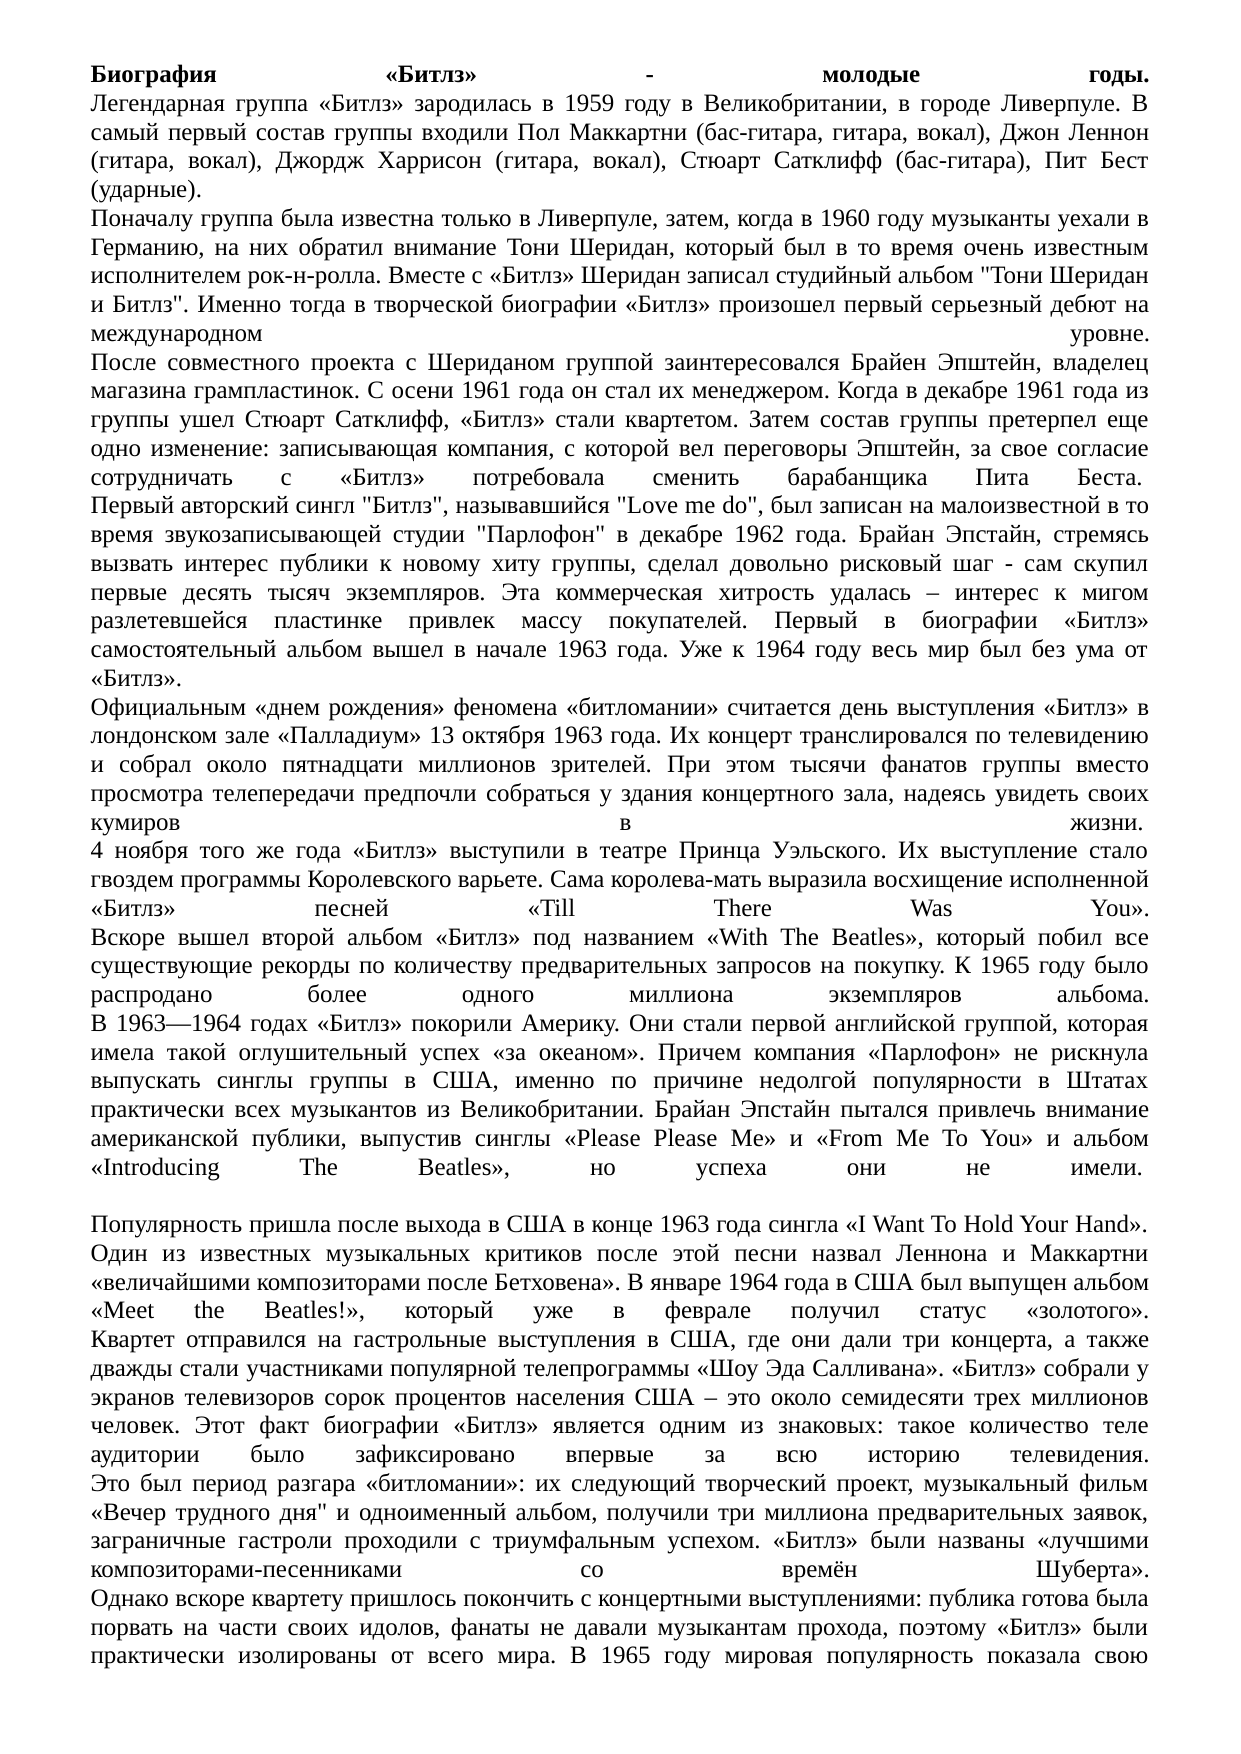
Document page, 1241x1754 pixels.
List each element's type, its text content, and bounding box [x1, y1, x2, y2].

text Биография «Битлз» - молодые годы. Легендарная группа «Битлз» зародилась в 1959 году в Великобритании, в городе Ливерпуле. В самый первый состав группы входили Пол Маккартни (бас-гитара, гитара, вокал), Джон Леннон (гитара, вокал), Джордж Харрисон (гитара, вокал), Стюарт Сатклифф (бас-гитара), Пит Бест (ударные). Поначалу группа была известна только в Ливерпуле, затем, когда в 1960 году музыканты уехали в Германию, на них обратил внимание Тони Шеридан, который был в то время очень известным исполнителем рок-н-ролла. Вместе с «Битлз» Шеридан записал студийный альбом "Тони Шеридан и Битлз". Именно тогда в творческой биографии «Битлз» произошел первый серьезный дебют на международном уровне. После совместного проекта с Шериданом группой заинтересовался Брайен Эпштейн, владелец магазина грампластинок. С осени 1961 года он стал их менеджером. Когда в декабре 1961 года из группы ушел Стюарт Сатклифф, «Битлз» стали квартетом. Затем состав группы претерпел еще одно изменение: записывающая компания, с которой вел переговоры Эпштейн, за свое согласие сотрудничать с «Битлз» потребовала сменить барабанщика Пита Беста. Первый авторский сингл "Битлз", называвшийся "Love me do", был записан на малоизвестной в то время звукозаписывающей студии "Парлофон" в декабре 1962 года. Брайан Эпстайн, стремясь вызвать интерес публики к новому хиту группы, сделал довольно рисковый шаг - сам скупил первые десять тысяч экземпляров. Эта коммерческая хитрость удалась – интерес к мигом разлетевшейся пластинке привлек массу покупателей. Первый в биографии «Битлз» самостоятельный альбом вышел в начале 1963 года. Уже к 1964 году весь мир был без ума от «Битлз». Официальным «днем рождения» феномена «битломании» считается день выступления «Битлз» в лондонском зале «Палладиум» 13 октября 1963 года. Их концерт транслировался по телевидению и собрал около пятнадцати миллионов зрителей. При этом тысячи фанатов группы вместо просмотра телепередачи предпочли собраться у здания концертного зала, надеясь увидеть своих кумиров в жизни. 4 ноября того же года «Битлз» выступили в театре Принца Уэльского. Их выступление стало гвоздем программы Королевского варьете. Сама королева-мать выразила восхищение исполненной «Битлз» песней «Till There Was You». Вскоре вышел второй альбом «Битлз» под названием «With The Beatles», который побил все существующие рекорды по количеству предварительных запросов на покупку. К 1965 году было распродано более одного миллиона экземпляров альбома. В 1963—1964 годах «Битлз» покорили Америку. Они стали первой английской группой, которая имела такой оглушительный успех «за океаном». Причем компания «Парлофон» не рискнула выпускать синглы группы в США, именно по причине недолгой популярности в Штатах практически всех музыкантов из Великобритании. Брайан Эпстайн пытался привлечь внимание американской публики, выпустив синглы «Please Please Me» и «From Me To You» и альбом «Introducing The Beatles», но успеха они не имели. Популярность пришла после выхода в США в конце 1963 года сингла «I Want To Hold Your Hand». Один из известных музыкальных критиков после этой песни назвал Леннона и Маккартни «величайшими композиторами после Бетховена». В январе 1964 года в США был выпущен альбом «Meet the Beatles!», который уже в феврале получил статус «золотого». Квартет отправился на гастрольные выступления в США, где они дали три концерта, а также дважды стали участниками популярной телепрограммы «Шоу Эда Салливана». «Битлз» собрали у экранов телевизоров сорок процентов населения США – это около семидесяти трех миллионов человек. Этот факт биографии «Битлз» является одним из знаковых: такое количество теле аудитории было зафиксировано впервые за всю историю телевидения. Это был период разгара «битломании»: их следующий творческий проект, музыкальный фильм «Вечер трудного дня" и одноименный альбом, получили три миллиона предварительных заявок, заграничные гастроли проходили с триумфальным успехом. «Битлз» были названы «лучшими композиторами-песенниками со времён Шуберта». Однако вскоре квартету пришлось покончить с концертными выступлениями: публика готова была порвать на части своих идолов, фанаты не давали музыкантам прохода, поэтому «Битлз» были практически изолированы от всего мира. В 1965 году мировая популярность показала свою [90, 59, 1150, 1669]
